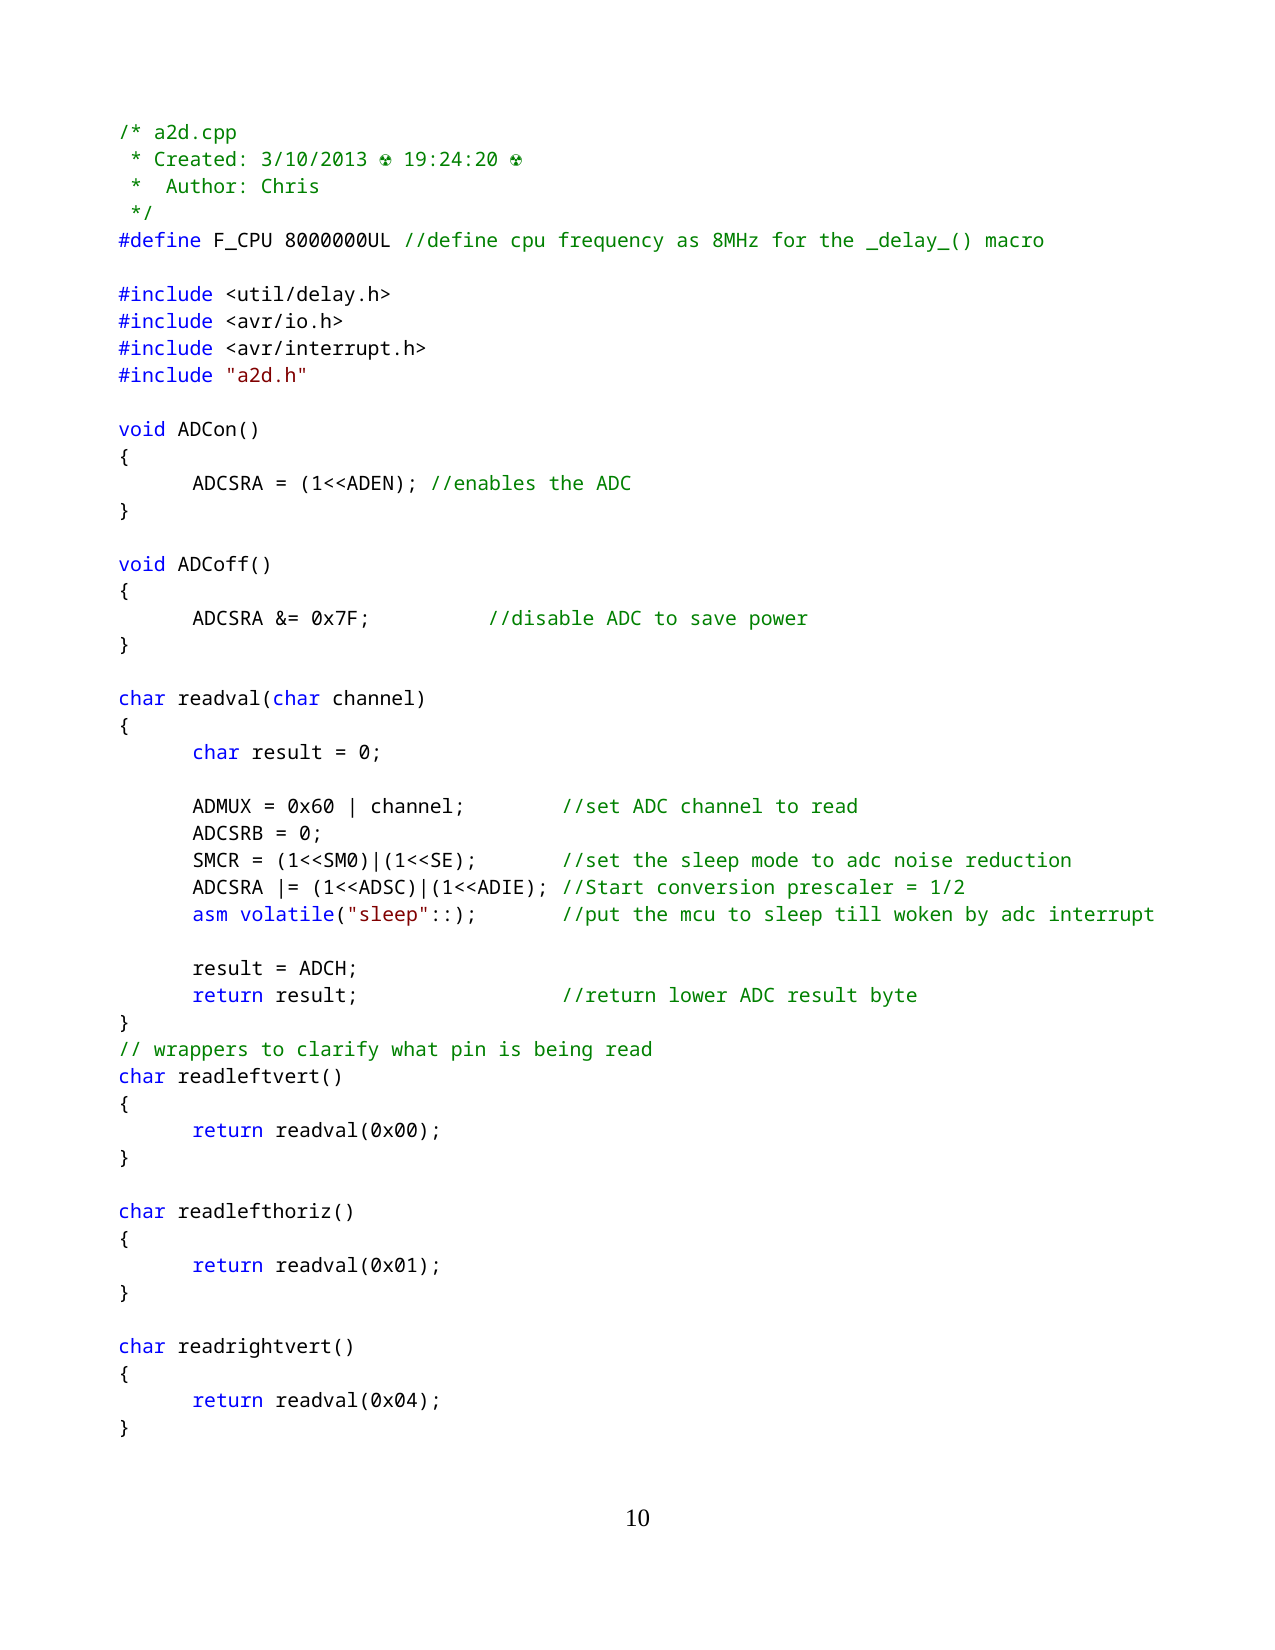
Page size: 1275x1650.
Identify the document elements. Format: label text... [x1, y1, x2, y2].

text // wrappers to clarify what pin is being read [118, 1035, 1157, 1062]
text return result; //return lower ADC result byte [118, 981, 1157, 1008]
text char readleftvert() [118, 1062, 1157, 1089]
text #include <avr/interrupt.h> [118, 334, 1157, 361]
text void ADCon() [118, 415, 1157, 442]
text ADMUX = 0x60 | channel; //set ADC channel to read [118, 793, 1157, 819]
text char readrightvert() [118, 1332, 1157, 1359]
text } [118, 1143, 1157, 1170]
text { [118, 577, 1157, 604]
text } [118, 496, 1157, 523]
text return readval(0x00); [118, 1116, 1157, 1143]
text ADCSRA &= 0x7F; //disable ADC to save power [118, 604, 1157, 631]
text #define F_CPU 8000000UL //define cpu frequency as 8MHz for the _delay_() macro [118, 226, 1157, 253]
text * Created: 3/10/2013 ☢ 19:24:20 ☢ [118, 145, 1157, 172]
text } [118, 1278, 1157, 1305]
text { [118, 1089, 1157, 1116]
text return readval(0x04); [118, 1386, 1157, 1413]
text ADCSRA |= (1<<ADSC)|(1<<ADIE); //Start conversion prescaler = 1/2 [118, 873, 1157, 901]
text result = ADCH; [118, 954, 1157, 981]
text } [118, 1008, 1157, 1035]
text /* a2d.cpp [118, 118, 1157, 145]
text } [118, 631, 1157, 658]
text { [118, 712, 1157, 739]
text char result = 0; [118, 739, 1157, 766]
text void ADCoff() [118, 550, 1157, 577]
text { [118, 1224, 1157, 1251]
text ADCSRB = 0; [118, 819, 1157, 847]
text } [118, 1413, 1157, 1440]
text { [118, 1359, 1157, 1386]
text return readval(0x01); [118, 1251, 1157, 1278]
text * Author: Chris [118, 172, 1157, 199]
text */ [118, 199, 1157, 226]
text char readlefthoriz() [118, 1197, 1157, 1224]
text char readval(char channel) [118, 685, 1157, 712]
text #include <util/delay.h> [118, 280, 1157, 307]
text #include <avr/io.h> [118, 307, 1157, 334]
text asm volatile("sleep"::); //put the mcu to sleep till woken by adc interrupt [118, 901, 1157, 927]
text ADCSRA = (1<<ADEN); //enables the ADC [118, 469, 1157, 496]
text { [118, 442, 1157, 469]
text #include "a2d.h" [118, 361, 1157, 388]
text SMCR = (1<<SM0)|(1<<SE); //set the sleep mode to adc noise reduction [118, 847, 1157, 873]
